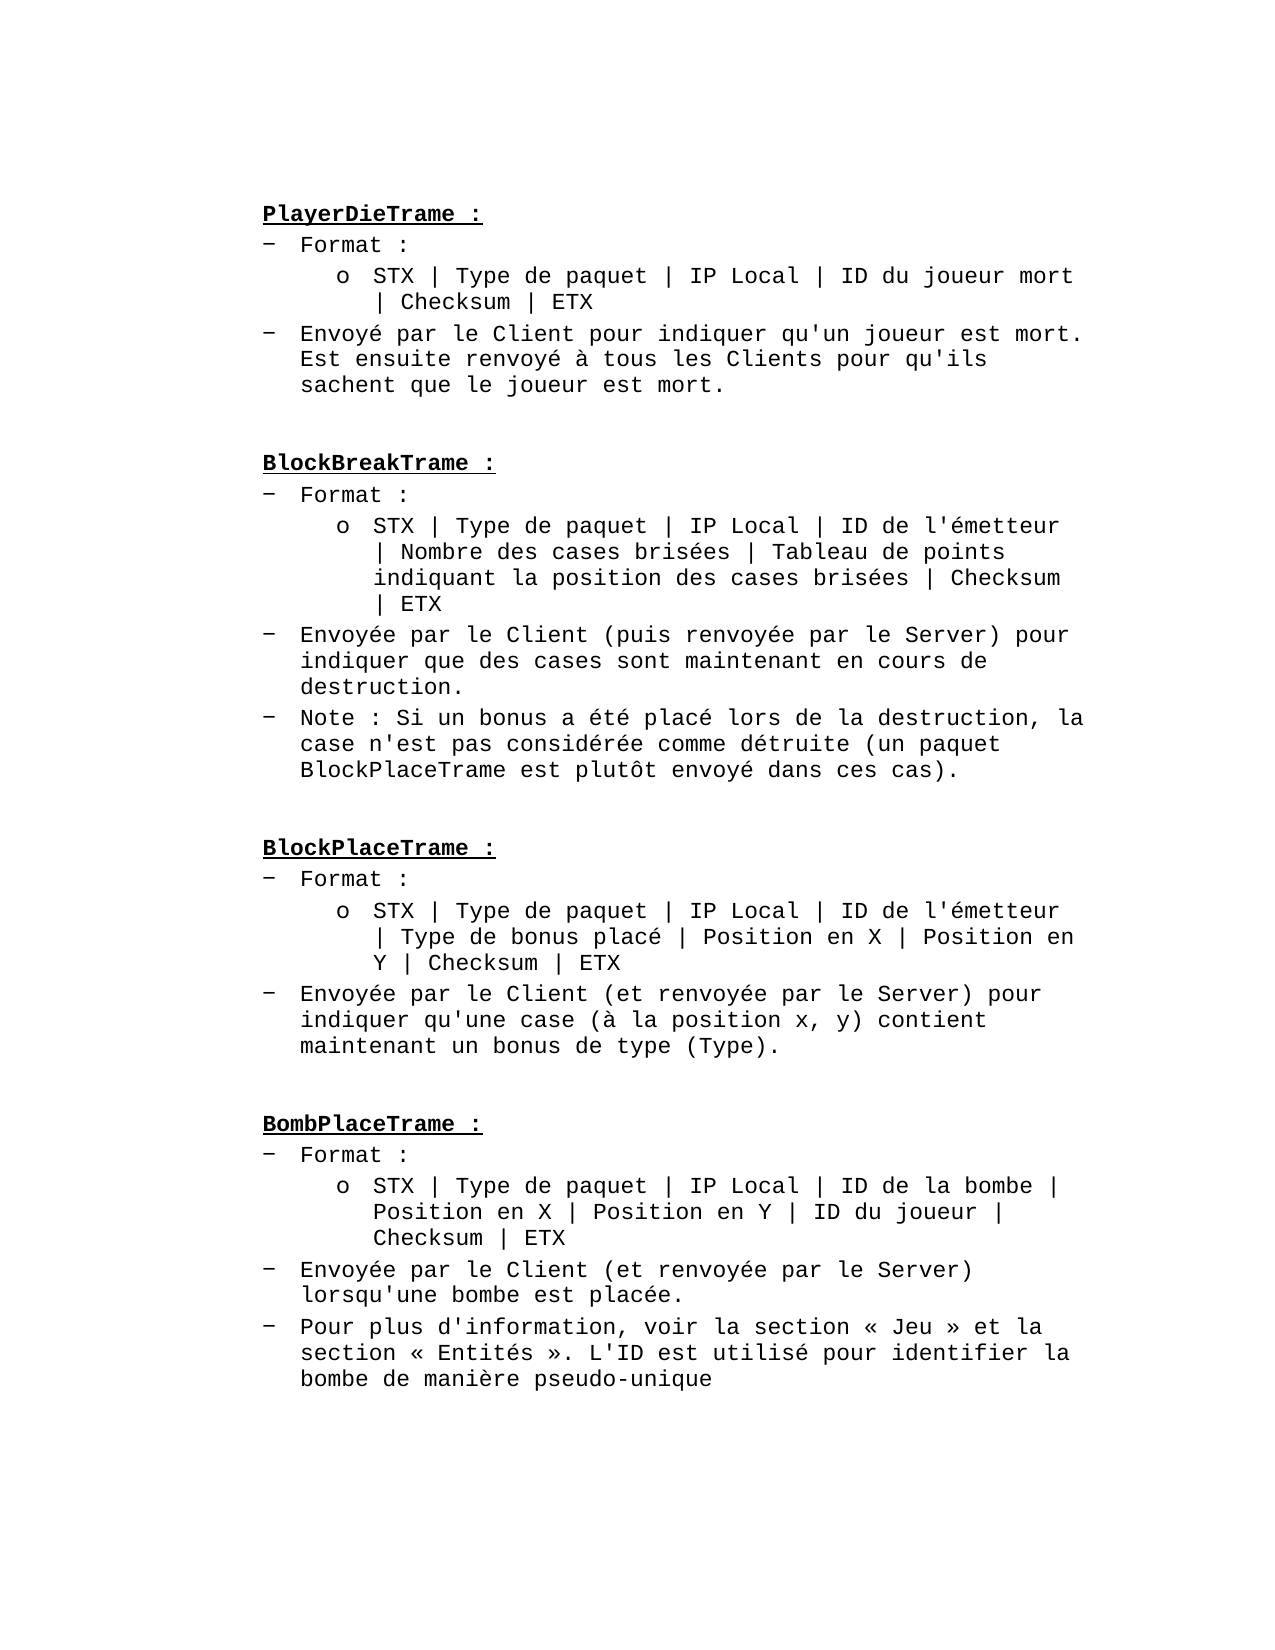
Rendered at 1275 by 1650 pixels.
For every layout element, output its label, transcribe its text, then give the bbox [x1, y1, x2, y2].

list PlayerDieTrame : [225, 202, 1087, 228]
list Pour plus d'information, voir la section « Jeu » et la section « Entités ». L'ID est utilisé pour identifier la bombe de manière pseudo-unique [262, 1310, 1087, 1393]
list STX | Type de paquet | IP Local | ID de la bombe | Position en X | Position en Y | ID du joueur | Checksum | ETX [336, 1169, 1087, 1252]
list Note : Si un bonus a été placé lors de la destruction, la case n'est pas considérée comme détruite (un paquet BlockPlaceTrame est plutôt envoyé dans ces cas). [262, 701, 1087, 784]
list Format : [262, 862, 1087, 894]
list Envoyée par le Client (et renvoyée par le Server) lorsqu'une bombe est placée. [262, 1252, 1087, 1310]
list STX | Type de paquet | IP Local | ID de l'émetteur | Type de bonus placé | Position en X | Position en Y | Checksum | ETX [336, 894, 1087, 977]
list BlockBreakTrame : [225, 452, 1087, 477]
list Format : [262, 228, 1087, 259]
list Envoyée par le Client (et renvoyée par le Server) pour indiquer qu'une case (à la position x, y) contient maintenant un bonus de type (Type). [262, 977, 1087, 1060]
list BombPlaceTrame : [225, 1112, 1087, 1138]
list STX | Type de paquet | IP Local | ID du joueur mort | Checksum | ETX [336, 259, 1087, 316]
list STX | Type de paquet | IP Local | ID de l'émetteur | Nombre des cases brisées | Tableau de points indiquant la position des cases brisées | Checksum | ETX [336, 509, 1087, 618]
list BlockPlaceTrame : [225, 836, 1087, 862]
list Format : [262, 1138, 1087, 1169]
list Envoyé par le Client pour indiquer qu'un joueur est mort. Est ensuite renvoyé à tous les Clients pour qu'ils sachent que le joueur est mort. [262, 316, 1087, 400]
list Envoyée par le Client (puis renvoyée par le Server) pour indiquer que des cases sont maintenant en cours de destruction. [262, 618, 1087, 701]
list Format : [262, 477, 1087, 509]
